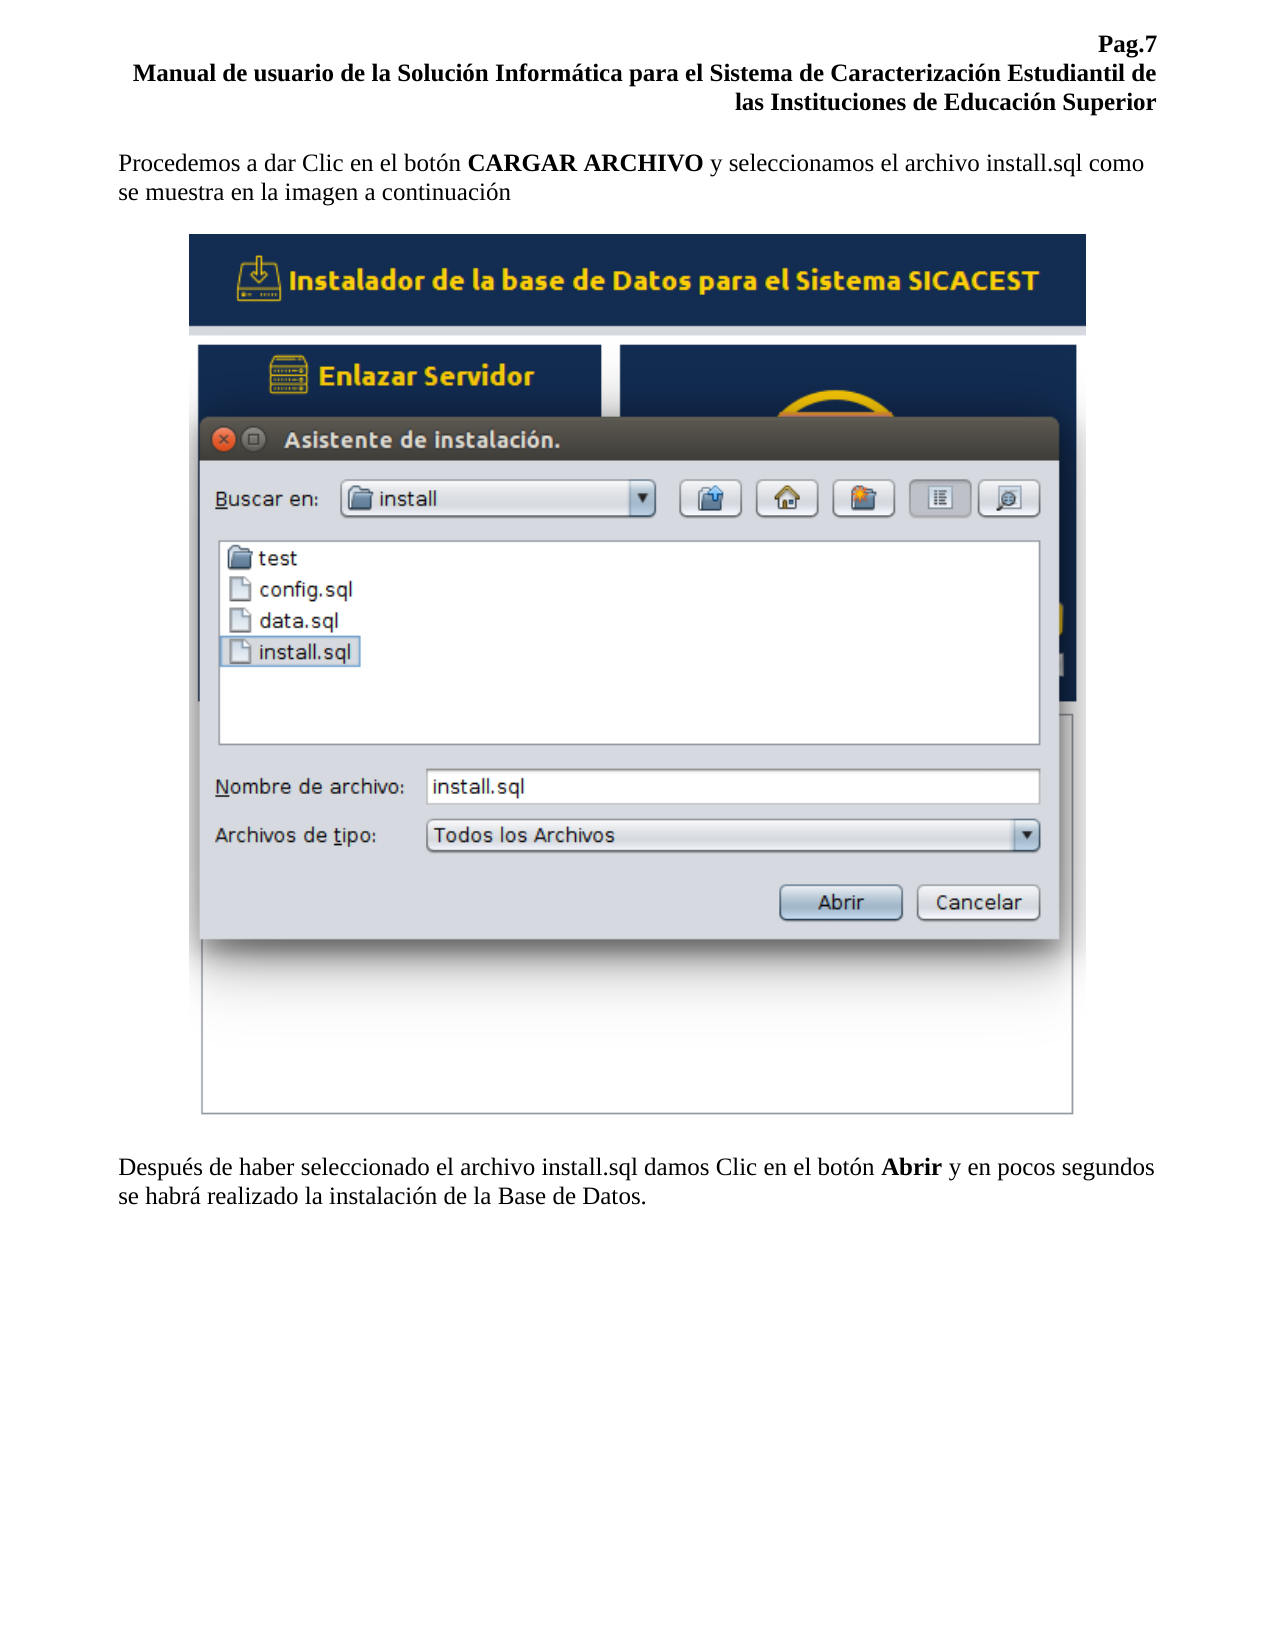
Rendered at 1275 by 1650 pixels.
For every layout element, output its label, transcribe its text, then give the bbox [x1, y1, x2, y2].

text Procedemos a dar Clic en el botón CARGAR ARCHIVO y seleccionamos el archivo install.sql como se muestra en la imagen a continuación [118, 148, 1157, 206]
text Después de haber seleccionado el archivo install.sql damos Clic en el botón Abrir y en pocos segundos se habrá realizado la instalación de la Base de Datos. [118, 1152, 1157, 1209]
picture [189, 234, 1086, 1124]
